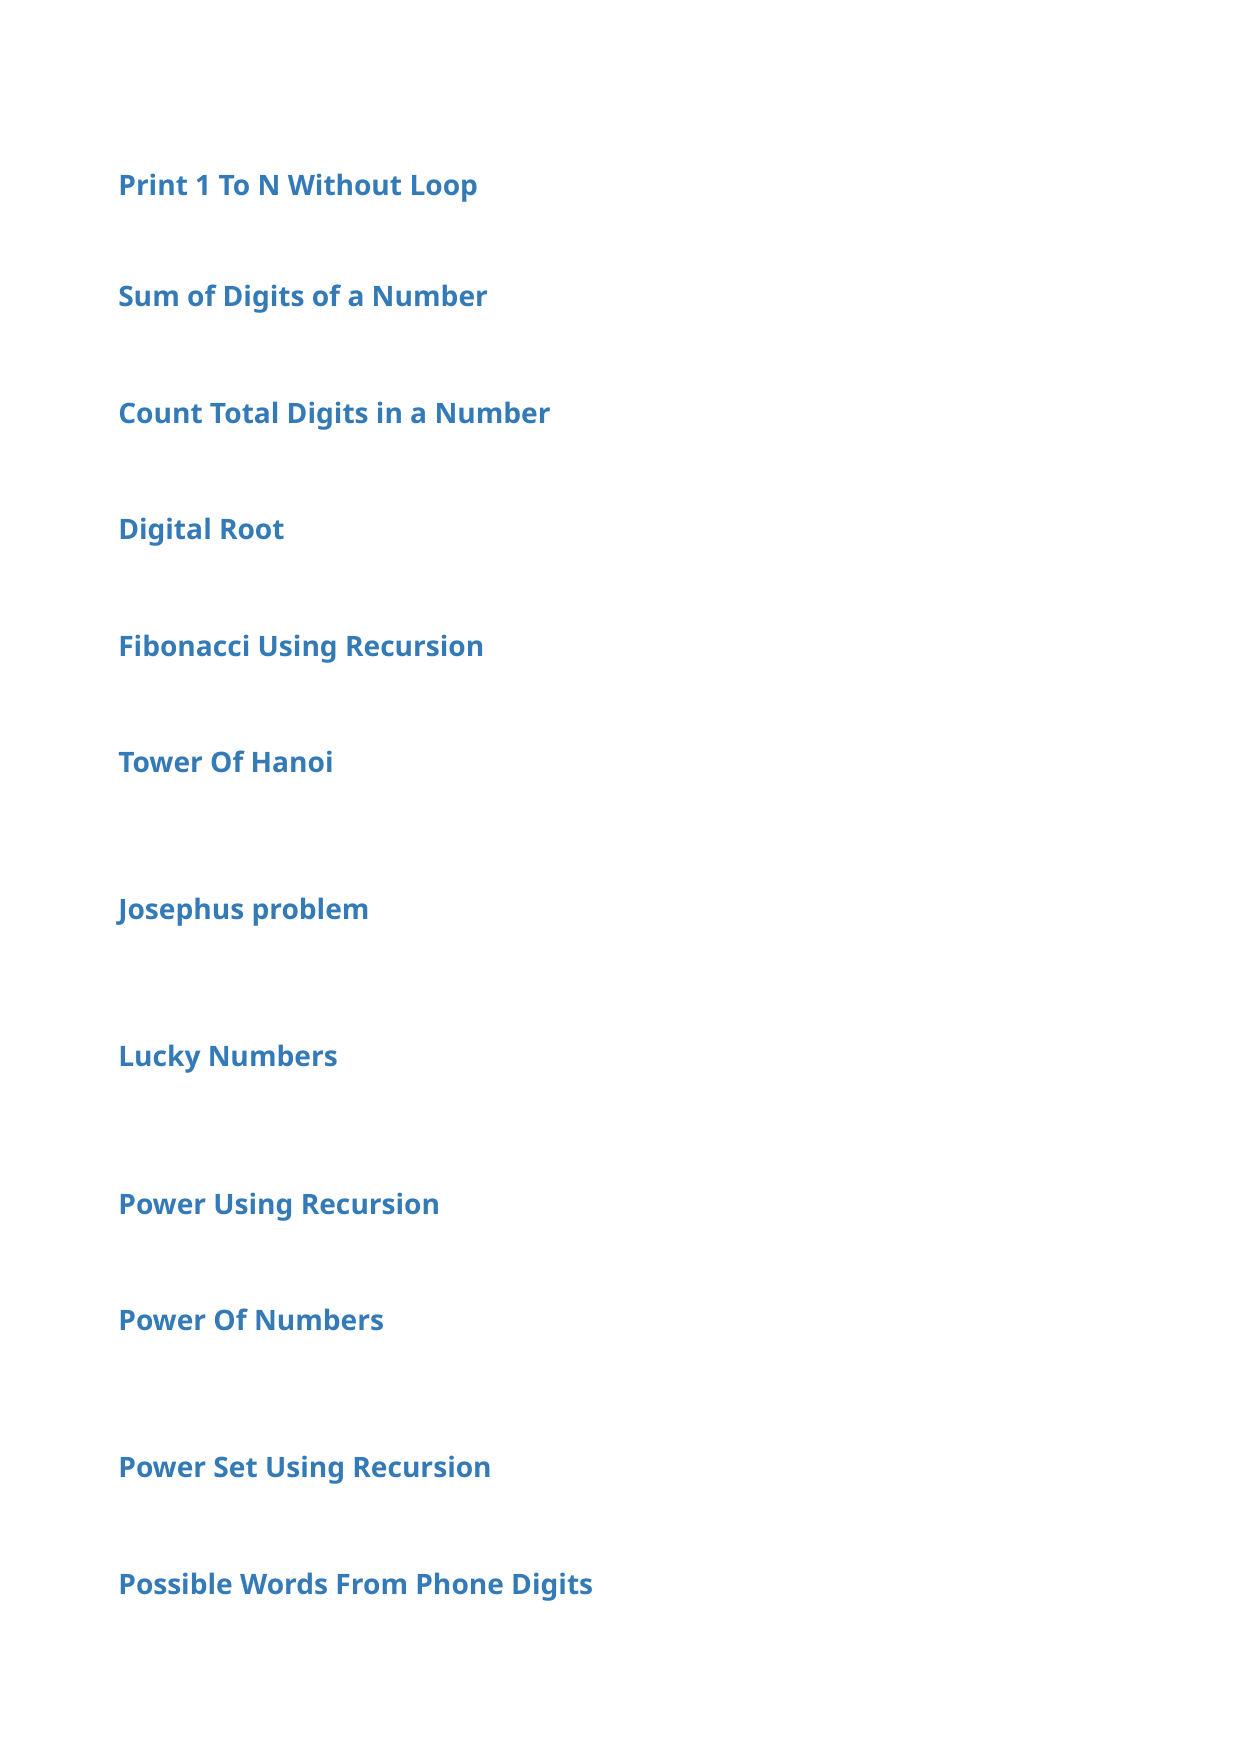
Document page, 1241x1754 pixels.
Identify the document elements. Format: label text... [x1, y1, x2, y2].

text Sum of Digits of a Number [118, 277, 1122, 315]
text Power Using Recursion [118, 1184, 1122, 1222]
text Print 1 To N Without Loop [118, 166, 1122, 204]
text Josephus problem [118, 889, 1122, 928]
text Tower Of Hanoi [118, 742, 1122, 781]
text Count Total Digits in a Number [118, 393, 1122, 431]
text Power Of Numbers [118, 1300, 1122, 1339]
text Digital Root [118, 509, 1122, 548]
text Lucky Numbers [118, 1037, 1122, 1075]
text Possible Words From Phone Digits [118, 1564, 1122, 1602]
text Fibonacci Using Recursion [118, 626, 1122, 664]
text Power Set Using Recursion [118, 1448, 1122, 1486]
